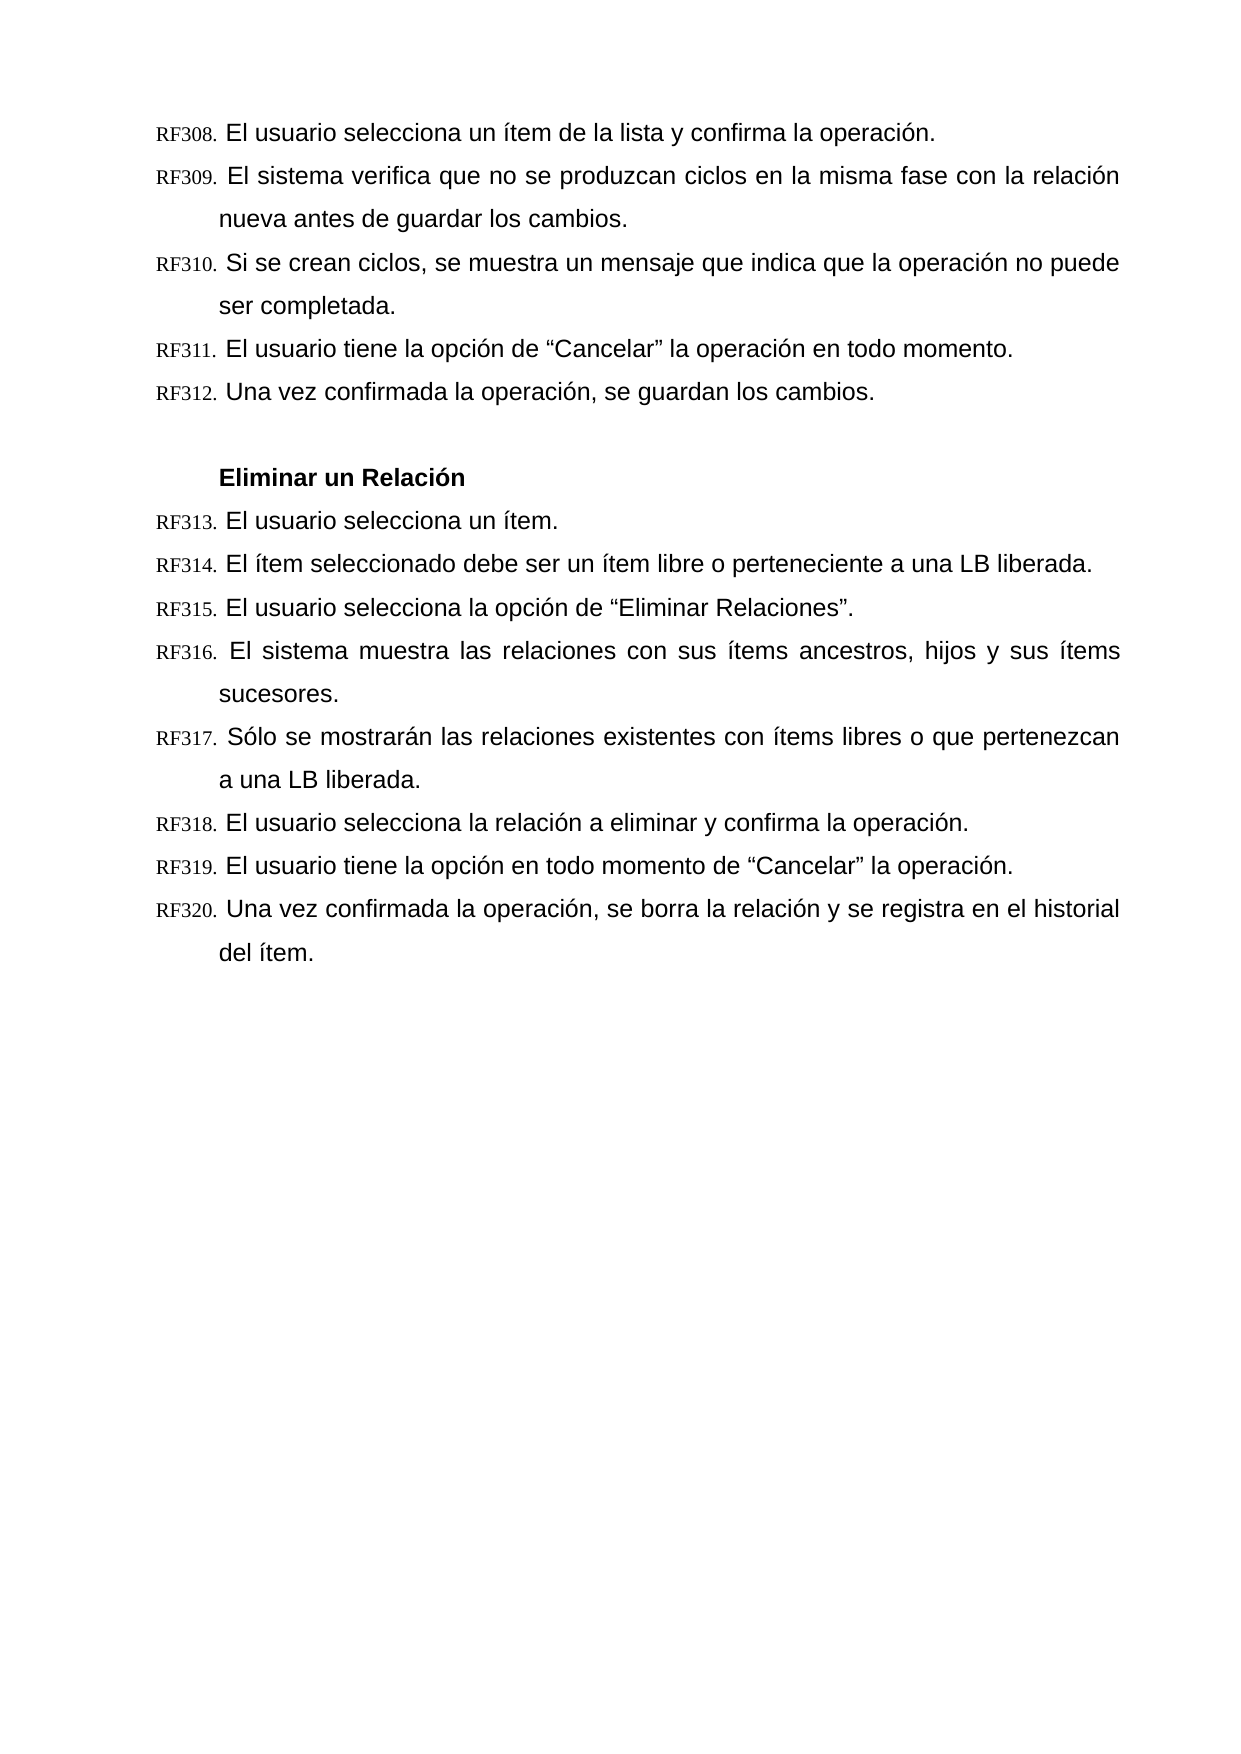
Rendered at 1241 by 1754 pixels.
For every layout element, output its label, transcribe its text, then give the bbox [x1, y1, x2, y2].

list El usuario selecciona la relación a eliminar y confirma la operación. [156, 808, 1122, 837]
list El usuario selecciona un ítem. [156, 506, 1122, 535]
list Si se crean ciclos, se muestra un mensaje que indica que la operación no puede ser completada. [156, 247, 1122, 319]
list El ítem seleccionado debe ser un ítem libre o perteneciente a una LB liberada. [156, 549, 1122, 578]
list El usuario tiene la opción en todo momento de “Cancelar” la operación. [156, 851, 1122, 880]
list El usuario tiene la opción de “Cancelar” la operación en todo momento. [156, 334, 1122, 362]
list Sólo se mostrarán las relaciones existentes con ítems libres o que pertenezcan a una LB liberada. [156, 722, 1122, 794]
list El sistema muestra las relaciones con sus ítems ancestros, hijos y sus ítems sucesores. [156, 636, 1122, 707]
list Una vez confirmada la operación, se borra la relación y se registra en el historial del ítem. [156, 894, 1122, 966]
list Eliminar un Relación [156, 463, 1122, 492]
list El sistema verifica que no se produzcan ciclos en la misma fase con la relación nueva antes de guardar los cambios. [156, 161, 1122, 233]
list El usuario selecciona un ítem de la lista y confirma la operación. [156, 118, 1122, 147]
list Una vez confirmada la operación, se guardan los cambios. [156, 377, 1122, 406]
list El usuario selecciona la opción de “Eliminar Relaciones”. [156, 592, 1122, 621]
